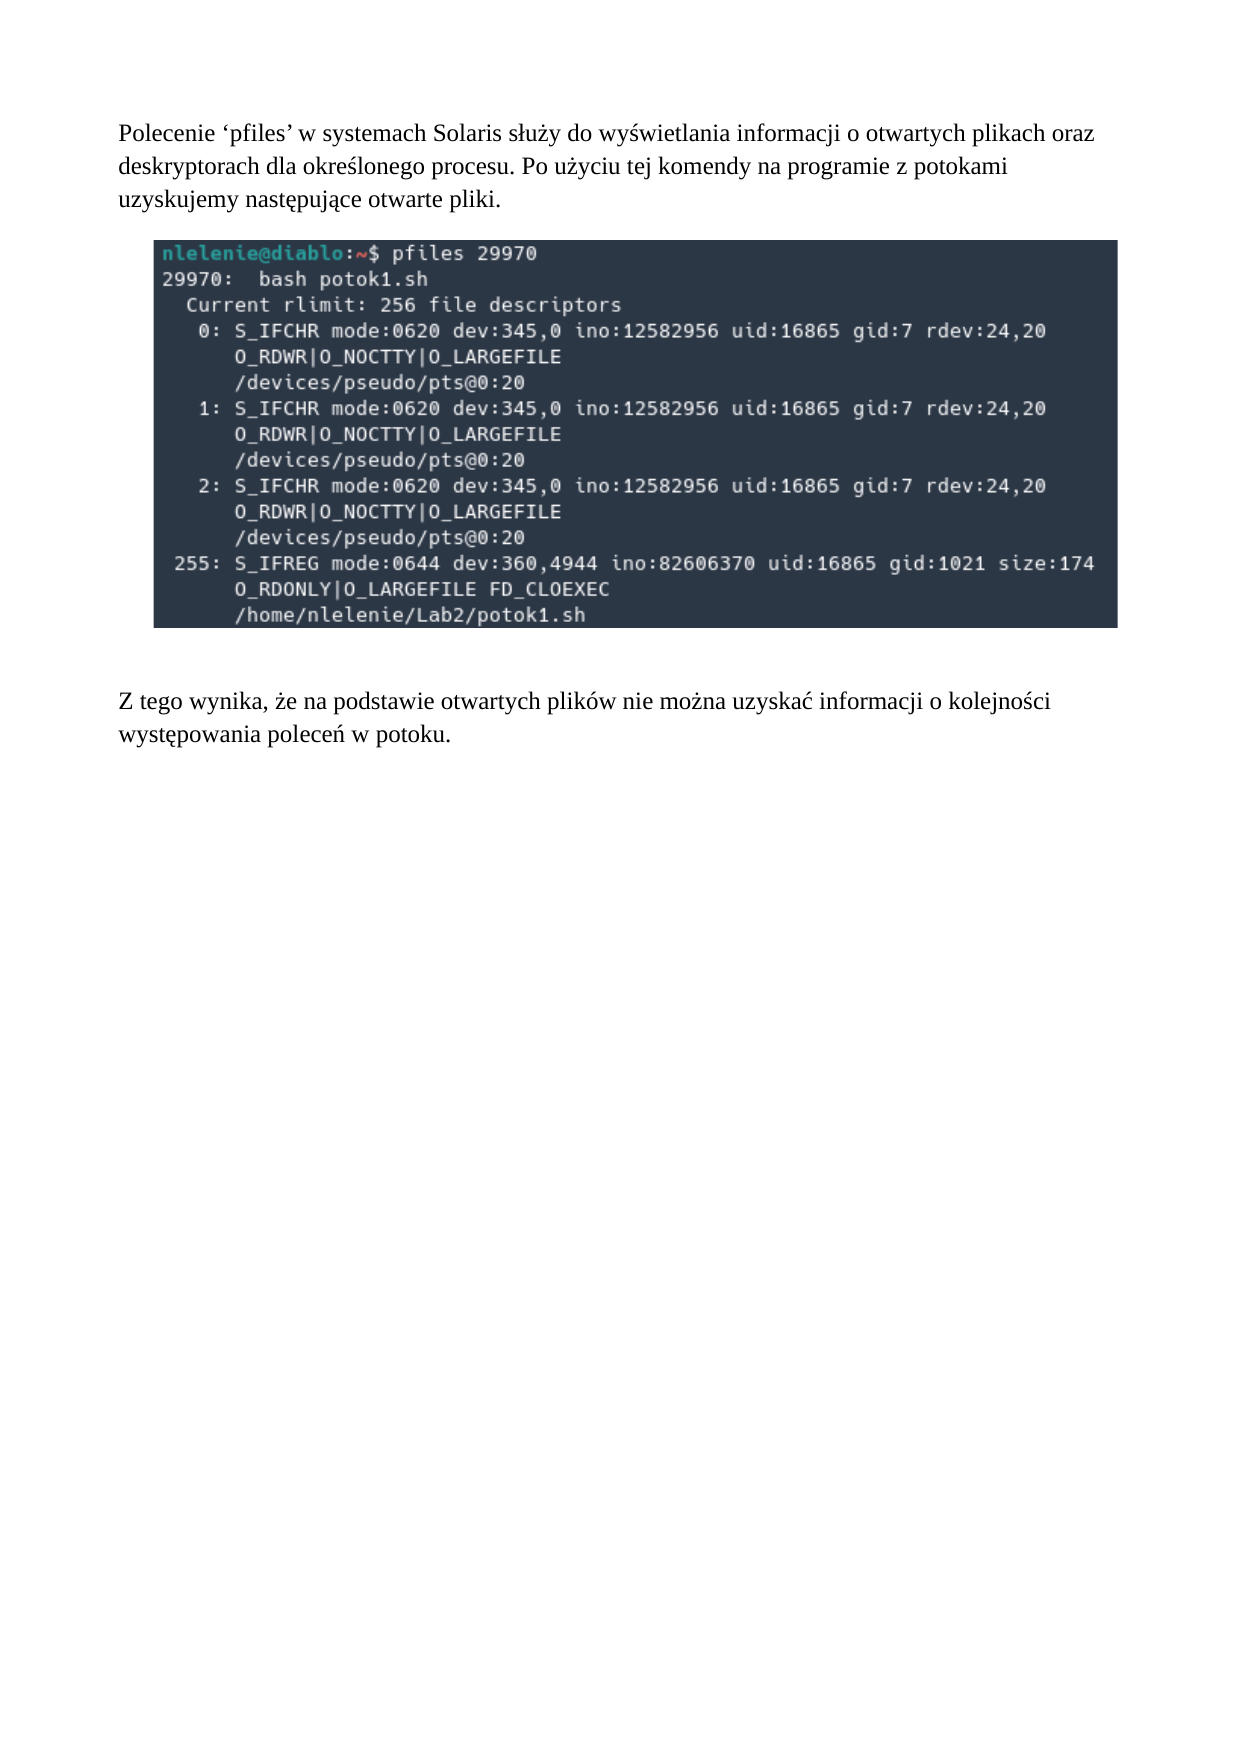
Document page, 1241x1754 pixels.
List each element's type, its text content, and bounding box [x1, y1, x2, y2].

text Polecenie ‘pfiles’ w systemach Solaris służy do wyświetlania informacji o otwartych plikach oraz deskryptorach dla określonego procesu. Po użyciu tej komendy na programie z potokami uzyskujemy następujące otwarte pliki. [118, 118, 1122, 213]
text Z tego wynika, że na podstawie otwartych plików nie można uzyskać informacji o kolejności występowania poleceń w potoku. [118, 686, 1122, 748]
picture [153, 240, 1118, 628]
